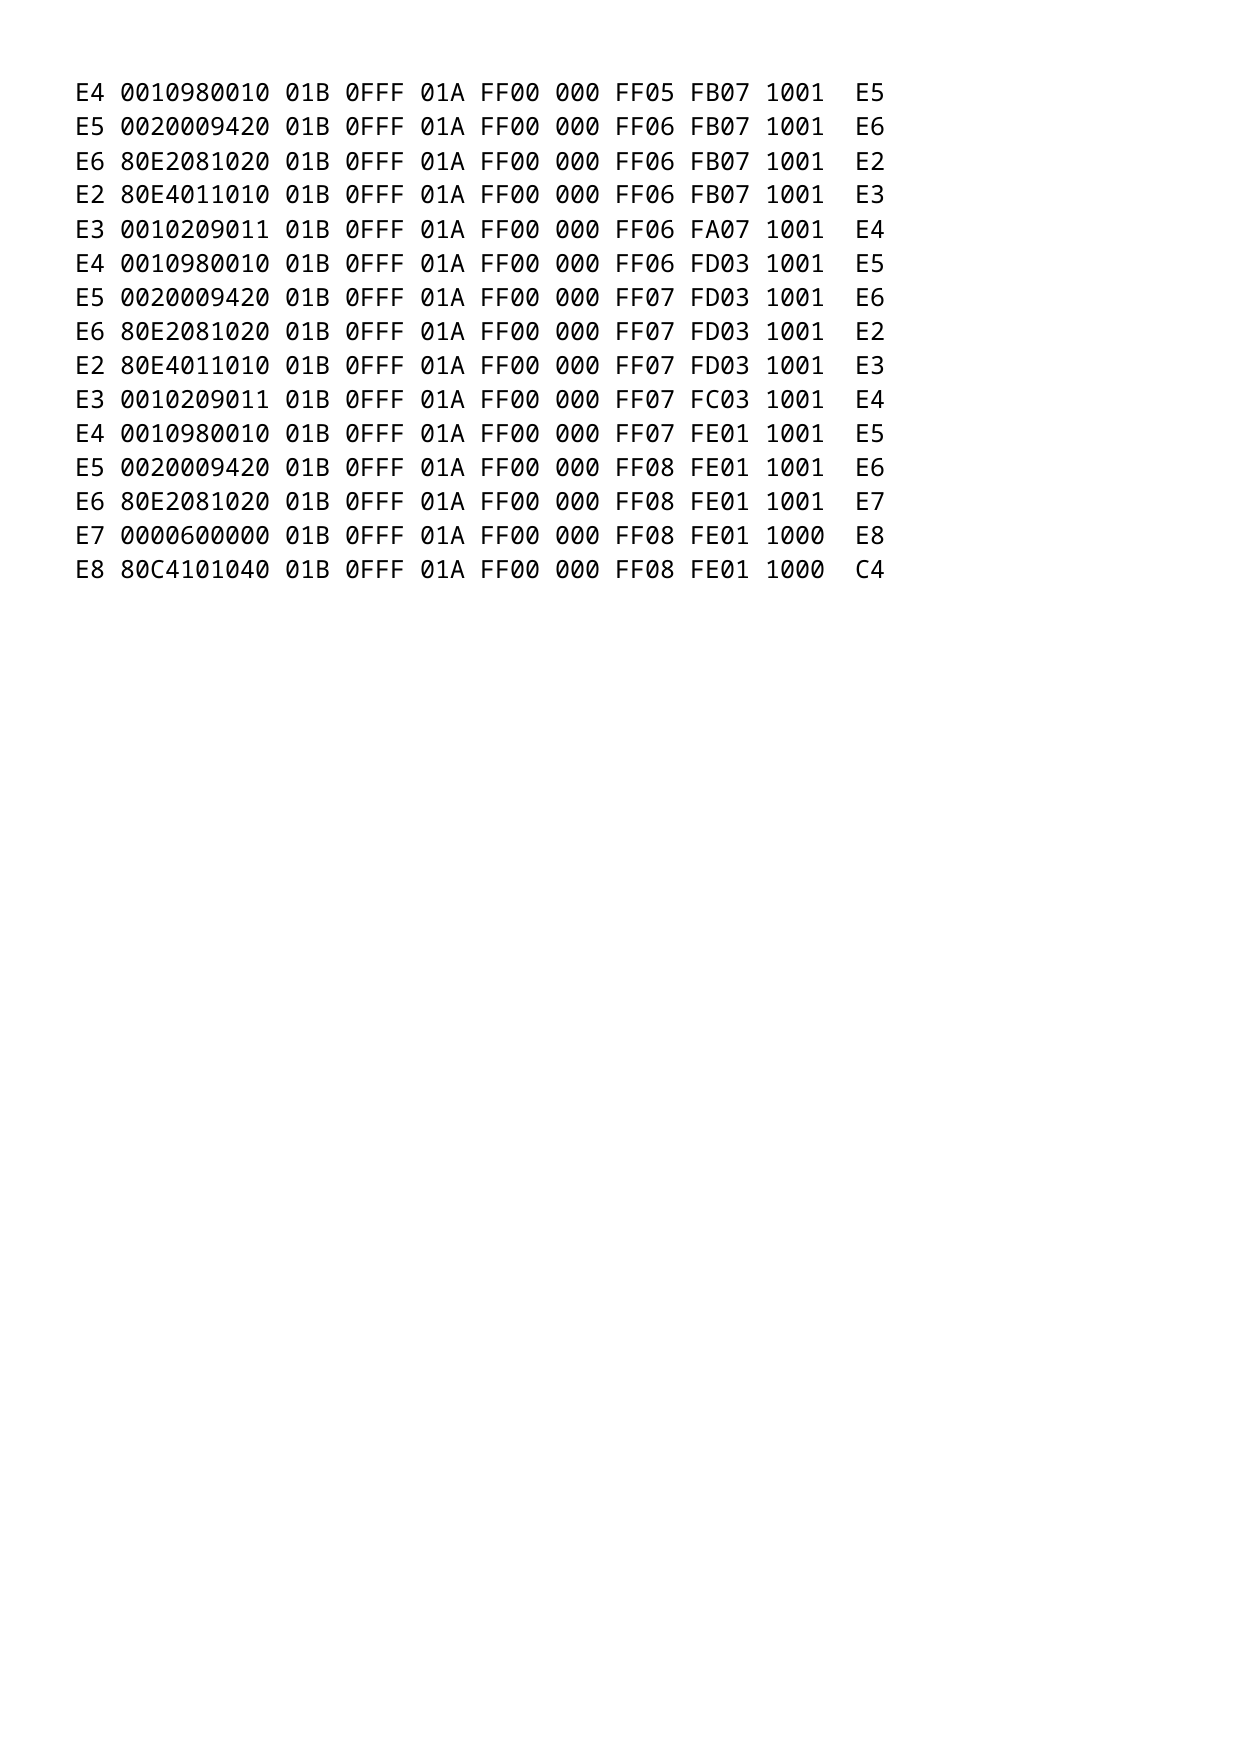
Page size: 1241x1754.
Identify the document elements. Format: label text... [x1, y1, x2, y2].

text E6 80E2081020 01B 0FFF 01A FF00 000 FF08 FE01 1001 E7 [75, 484, 1165, 518]
text E8 80C4101040 01B 0FFF 01A FF00 000 FF08 FE01 1000 C4 [75, 552, 1165, 586]
text E4 0010980010 01B 0FFF 01A FF00 000 FF07 FE01 1001 E5 [75, 416, 1165, 450]
text E5 0020009420 01B 0FFF 01A FF00 000 FF06 FB07 1001 E6 [75, 109, 1165, 143]
text E2 80E4011010 01B 0FFF 01A FF00 000 FF06 FB07 1001 E3 [75, 177, 1165, 211]
text E2 80E4011010 01B 0FFF 01A FF00 000 FF07 FD03 1001 E3 [75, 347, 1165, 382]
text E6 80E2081020 01B 0FFF 01A FF00 000 FF07 FD03 1001 E2 [75, 313, 1165, 347]
text E4 0010980010 01B 0FFF 01A FF00 000 FF06 FD03 1001 E5 [75, 245, 1165, 279]
text E7 0000600000 01B 0FFF 01A FF00 000 FF08 FE01 1000 E8 [75, 518, 1165, 552]
text E6 80E2081020 01B 0FFF 01A FF00 000 FF06 FB07 1001 E2 [75, 143, 1165, 177]
text E5 0020009420 01B 0FFF 01A FF00 000 FF07 FD03 1001 E6 [75, 279, 1165, 313]
text E5 0020009420 01B 0FFF 01A FF00 000 FF08 FE01 1001 E6 [75, 450, 1165, 484]
text E3 0010209011 01B 0FFF 01A FF00 000 FF06 FA07 1001 E4 [75, 211, 1165, 245]
text E3 0010209011 01B 0FFF 01A FF00 000 FF07 FC03 1001 E4 [75, 382, 1165, 416]
text E4 0010980010 01B 0FFF 01A FF00 000 FF05 FB07 1001 E5 [75, 75, 1165, 109]
